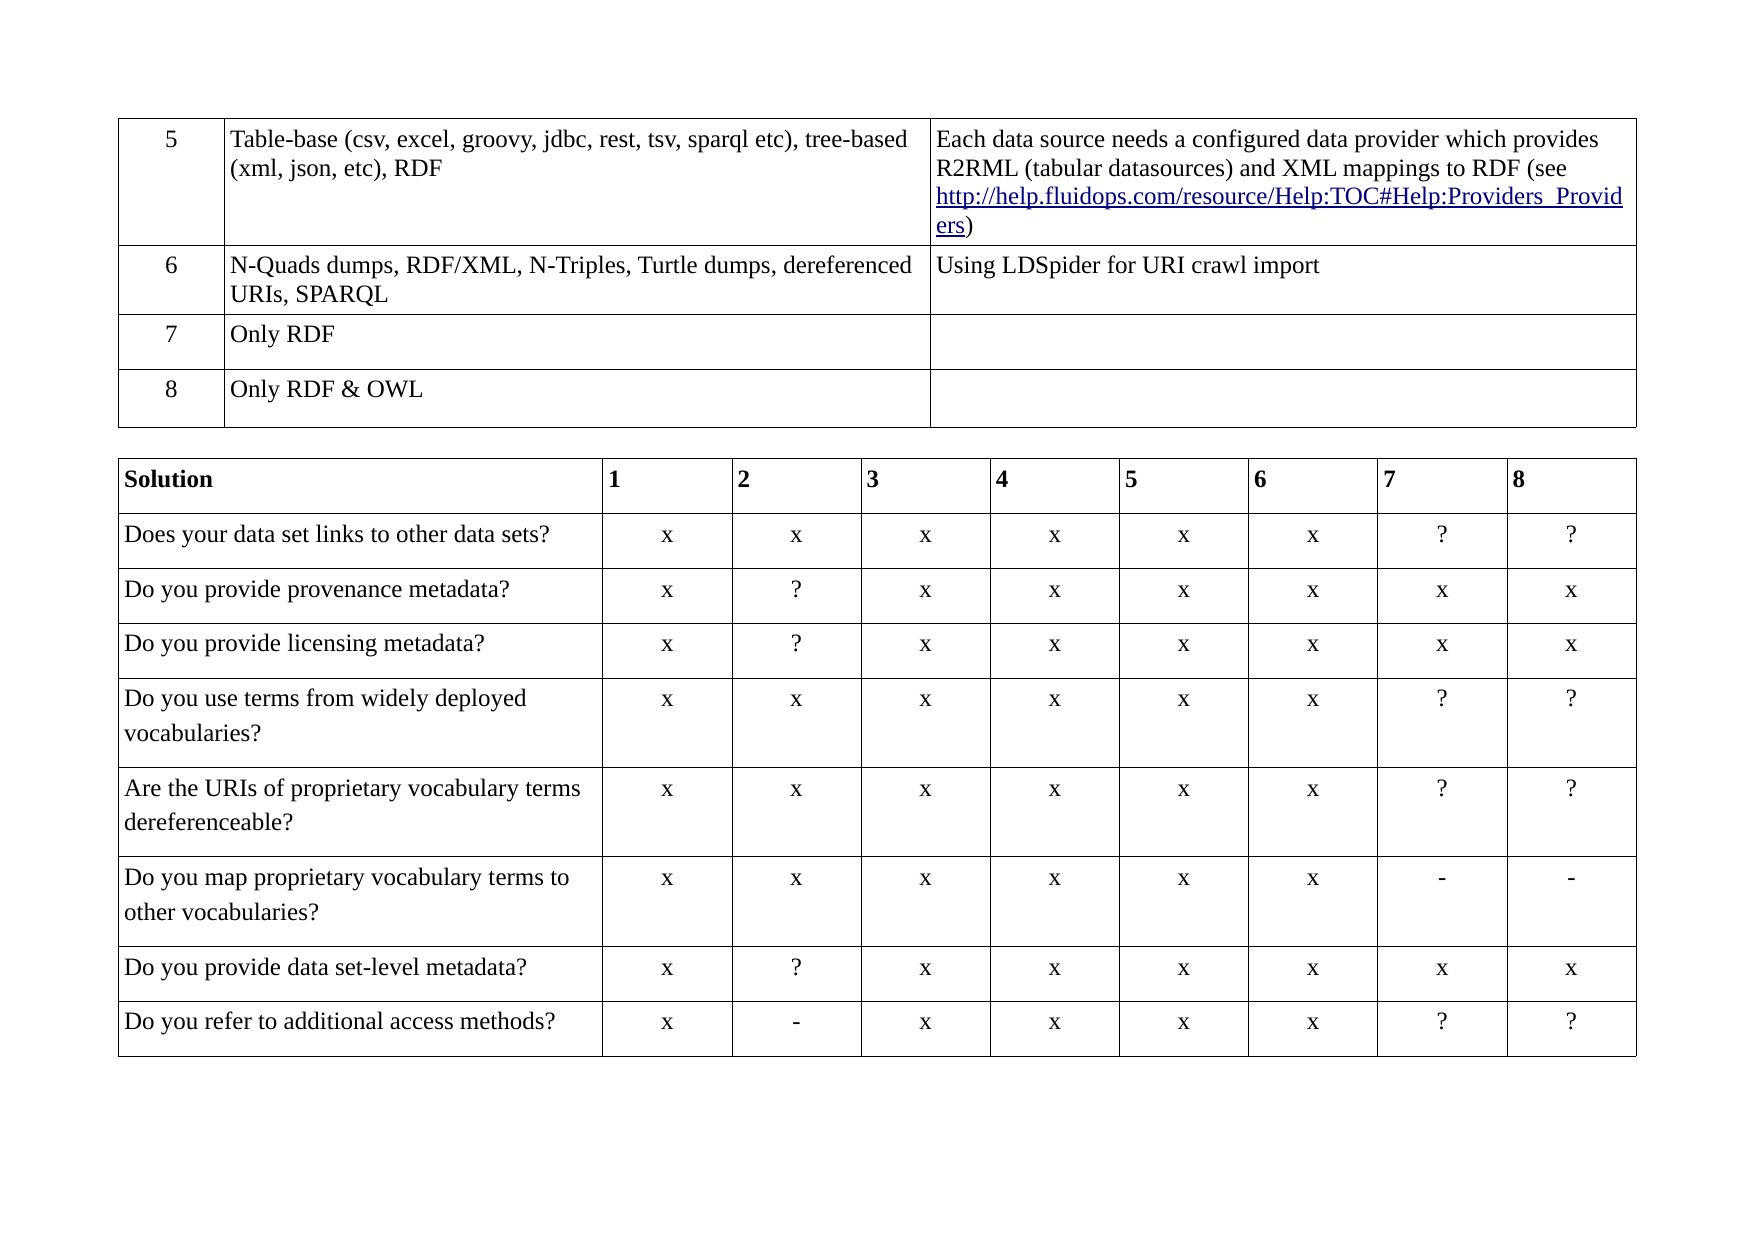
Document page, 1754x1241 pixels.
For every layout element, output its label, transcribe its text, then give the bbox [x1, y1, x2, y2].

table_cell Do you provide provenance metadata? [119, 569, 602, 623]
table_cell x [862, 768, 990, 856]
table_cell x [603, 768, 732, 856]
table_cell x [603, 679, 732, 767]
table_cell x [1120, 1002, 1248, 1056]
table_cell x [1120, 679, 1248, 767]
table_cell ? [733, 624, 861, 678]
table_cell x [1120, 857, 1248, 946]
table_cell x [1120, 569, 1248, 623]
table_cell x [862, 514, 990, 568]
table_cell x [862, 569, 990, 623]
table_cell x [603, 624, 732, 678]
table_cell ? [1508, 1002, 1636, 1056]
table_header Solution [119, 459, 602, 513]
table_cell x [733, 768, 861, 856]
table_cell x [1120, 624, 1248, 678]
table_header 7 [1378, 459, 1507, 513]
table_cell [931, 370, 1636, 427]
table_cell N-Quads dumps, RDF/XML, N-Triples, Turtle dumps, dereferenced URIs, SPARQL [225, 246, 930, 314]
table_cell x [1120, 514, 1248, 568]
table_cell Do you map proprietary vocabulary terms to other vocabularies? [119, 857, 602, 946]
table_cell x [1249, 569, 1377, 623]
table_cell - [733, 1002, 861, 1056]
table_cell x [862, 947, 990, 1001]
table_cell 7 [119, 315, 224, 369]
table_cell x [603, 857, 732, 946]
table_cell - [1508, 857, 1636, 946]
table_cell x [1508, 947, 1636, 1001]
table_cell ? [733, 569, 861, 623]
table_cell x [1249, 514, 1377, 568]
table_cell x [1249, 947, 1377, 1001]
table_cell ? [733, 947, 861, 1001]
table_cell Using LDSpider for URI crawl import [931, 246, 1636, 314]
table_cell x [991, 514, 1119, 568]
table_cell x [991, 679, 1119, 767]
table_cell Table-base (csv, excel, groovy, jdbc, rest, tsv, sparql etc), tree-based (xml, json, etc), RDF [225, 119, 930, 245]
table_cell x [991, 947, 1119, 1001]
table_cell [931, 315, 1636, 369]
table_cell Does your data set links to other data sets? [119, 514, 602, 568]
table_cell x [1378, 624, 1507, 678]
table_header 4 [991, 459, 1119, 513]
table_cell ? [1378, 1002, 1507, 1056]
table_cell Each data source needs a configured data provider which provides R2RML (tabular datasources) and XML mappings to RDF (see http://help.fluidops.com/resource/Help:TOC#Help:Providers_Providers) [931, 119, 1636, 245]
table_cell x [1249, 1002, 1377, 1056]
table_cell x [991, 569, 1119, 623]
table_header 8 [1508, 459, 1636, 513]
table_cell Are the URIs of proprietary vocabulary terms dereferenceable? [119, 768, 602, 856]
table_cell 5 [119, 119, 224, 245]
table_cell x [1508, 624, 1636, 678]
table_header 6 [1249, 459, 1377, 513]
table_cell x [603, 569, 732, 623]
table_cell 6 [119, 246, 224, 314]
table_cell x [991, 857, 1119, 946]
table_cell ? [1378, 768, 1507, 856]
table_cell x [1249, 857, 1377, 946]
table_cell x [1120, 947, 1248, 1001]
table_cell x [603, 1002, 732, 1056]
table_cell Do you use terms from widely deployed vocabularies? [119, 679, 602, 767]
table_cell ? [1508, 768, 1636, 856]
table_cell x [862, 624, 990, 678]
table_cell 8 [119, 370, 224, 427]
table_header 2 [733, 459, 861, 513]
table_cell x [1120, 768, 1248, 856]
table_cell x [1249, 679, 1377, 767]
table_header 5 [1120, 459, 1248, 513]
table_header 3 [862, 459, 990, 513]
table_cell Only RDF [225, 315, 930, 369]
table_cell x [733, 857, 861, 946]
table_cell x [991, 768, 1119, 856]
table_header 1 [603, 459, 732, 513]
table_cell x [991, 1002, 1119, 1056]
table_cell x [1508, 569, 1636, 623]
table_cell x [862, 1002, 990, 1056]
table_cell Only RDF & OWL [225, 370, 930, 427]
table_cell ? [1378, 679, 1507, 767]
table_cell ? [1508, 679, 1636, 767]
table_cell x [1249, 624, 1377, 678]
table_cell Do you provide data set-level metadata? [119, 947, 602, 1001]
table_cell x [1378, 947, 1507, 1001]
table_cell x [1249, 768, 1377, 856]
table_cell x [991, 624, 1119, 678]
table_cell x [733, 514, 861, 568]
table_cell - [1378, 857, 1507, 946]
table_cell x [603, 514, 732, 568]
table_cell ? [1508, 514, 1636, 568]
table_cell x [733, 679, 861, 767]
table_cell Do you provide licensing metadata? [119, 624, 602, 678]
table_cell ? [1378, 514, 1507, 568]
table_cell x [862, 679, 990, 767]
table_cell Do you refer to additional access methods? [119, 1002, 602, 1056]
table_cell x [603, 947, 732, 1001]
table_cell x [1378, 569, 1507, 623]
table_cell x [862, 857, 990, 946]
